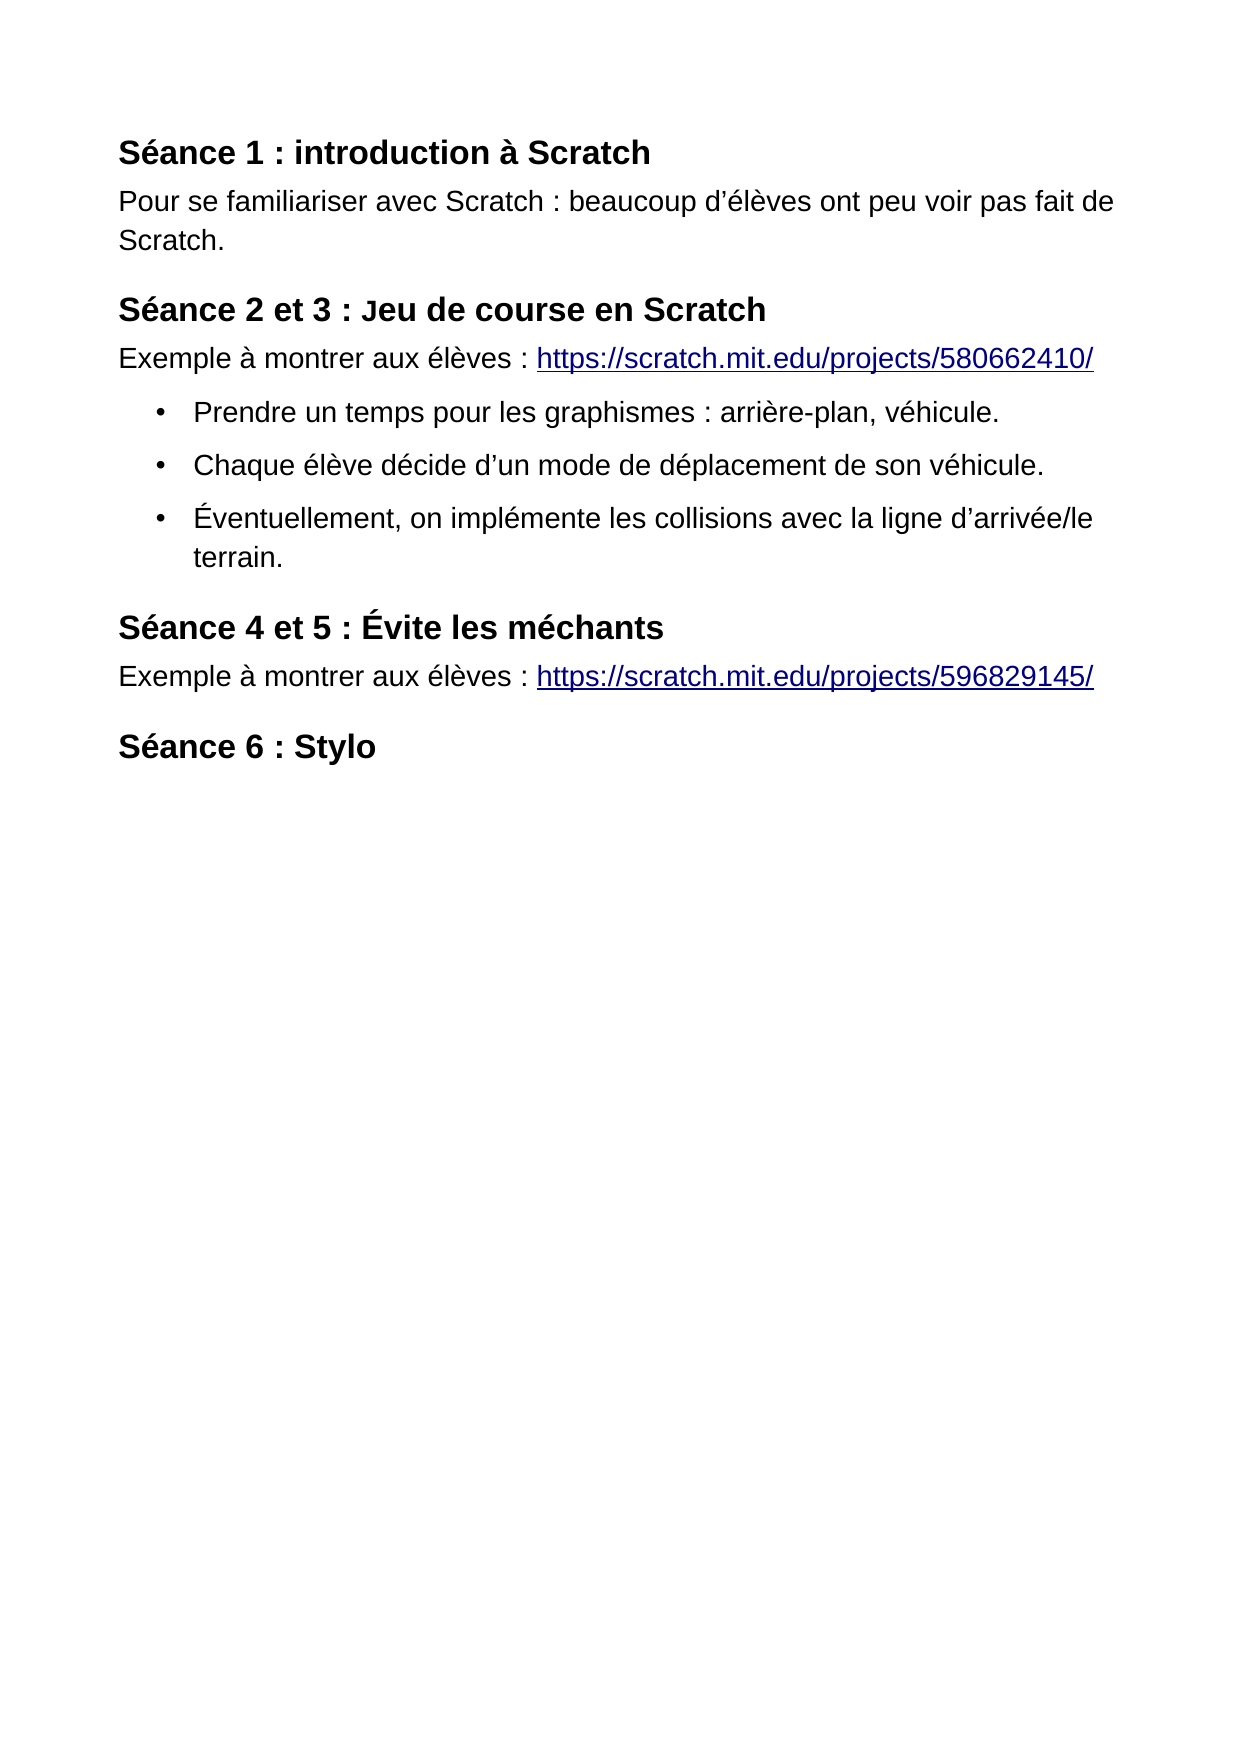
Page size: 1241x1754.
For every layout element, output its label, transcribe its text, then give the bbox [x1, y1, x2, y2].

subtitle Séance 2 et 3 : Jeu de course en Scratch [118, 290, 1122, 329]
text Exemple à montrer aux élèves : https://scratch.mit.edu/projects/596829145/ [118, 659, 1122, 692]
list Éventuellement, on implémente les collisions avec la ligne d’arrivée/le terrain. [156, 501, 1122, 573]
list Chaque élève décide d’un mode de déplacement de son véhicule. [156, 448, 1122, 482]
text Pour se familiariser avec Scratch : beaucoup d’élèves ont peu voir pas fait de Scratch. [118, 184, 1122, 256]
subtitle Séance 1 : introduction à Scratch [118, 133, 1122, 171]
subtitle Séance 4 et 5 : Évite les méchants [118, 608, 1122, 646]
subtitle Séance 6 : Stylo [118, 727, 1122, 765]
text Exemple à montrer aux élèves : https://scratch.mit.edu/projects/580662410/ [118, 341, 1122, 375]
list Prendre un temps pour les graphismes : arrière-plan, véhicule. [156, 394, 1122, 428]
